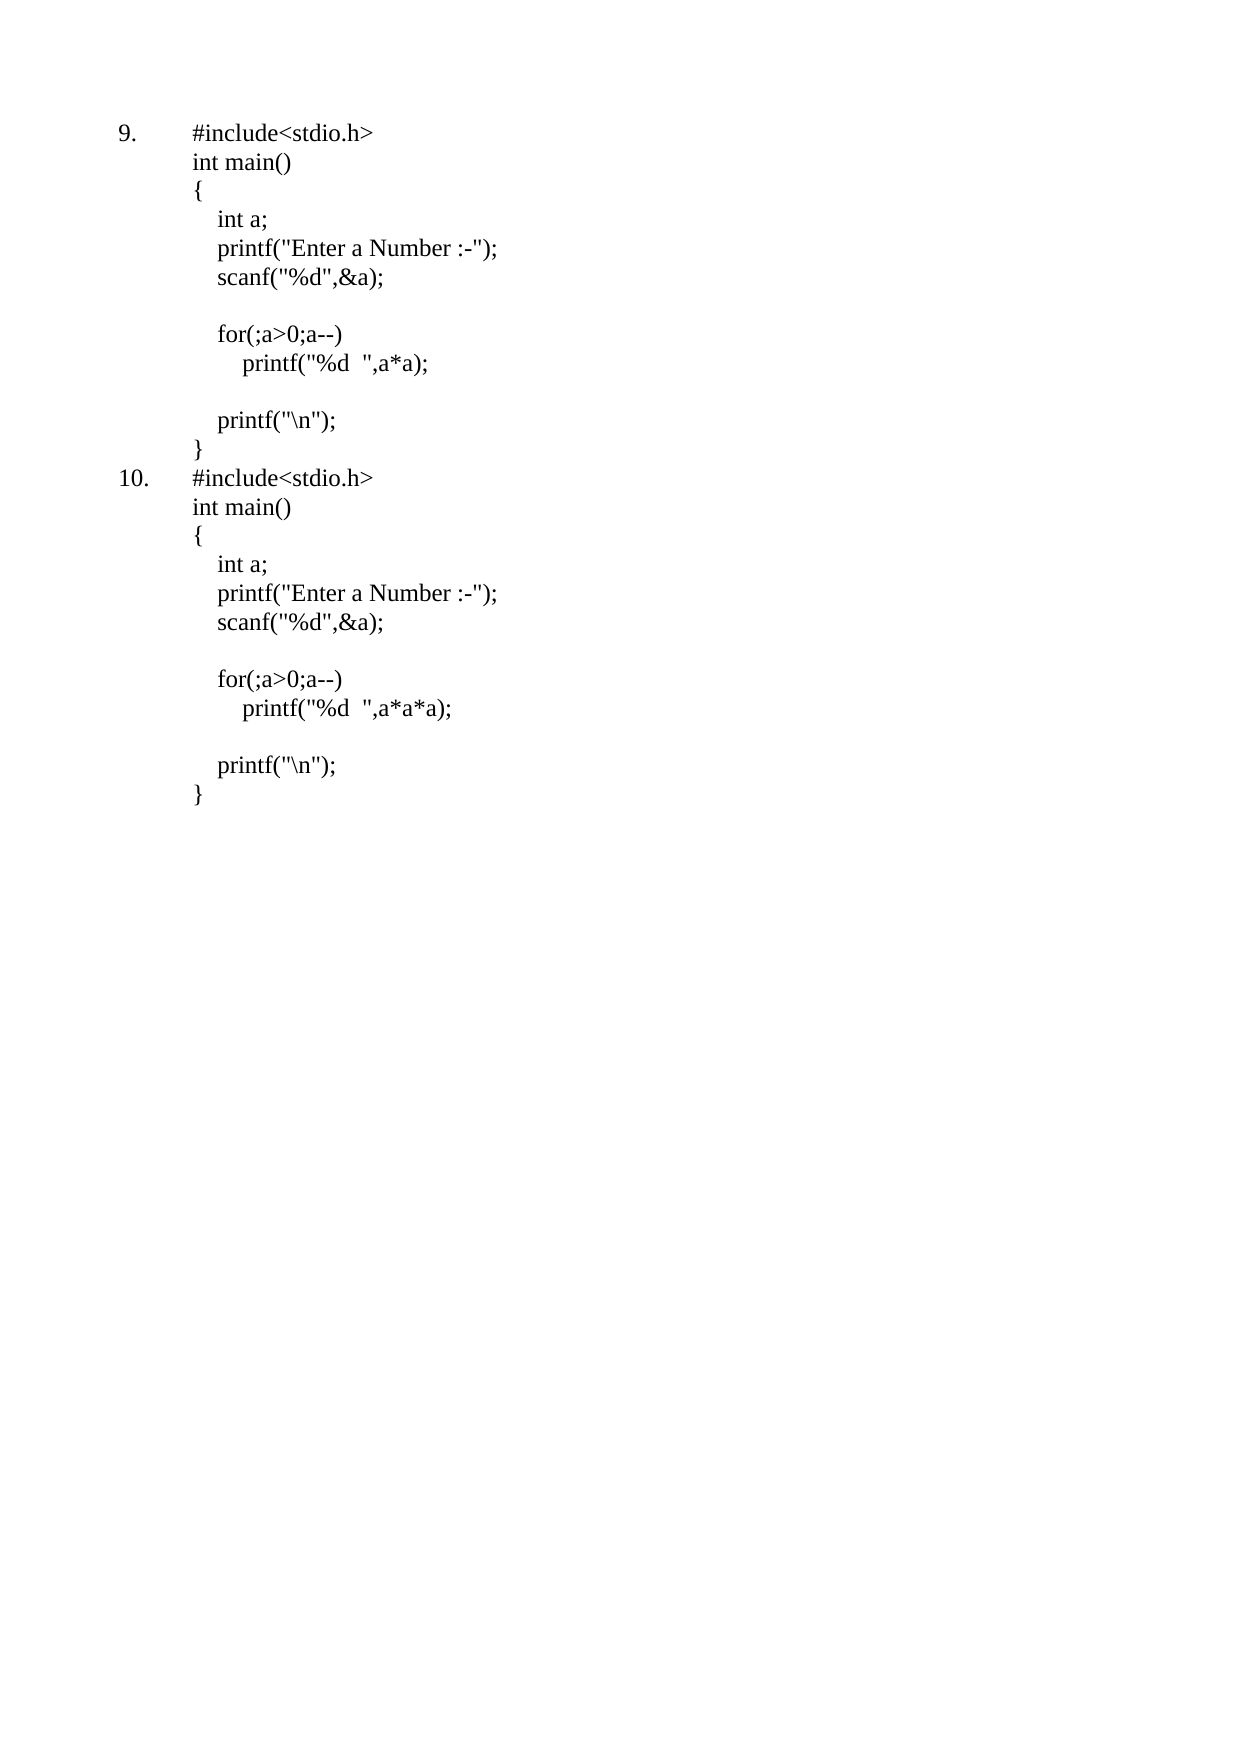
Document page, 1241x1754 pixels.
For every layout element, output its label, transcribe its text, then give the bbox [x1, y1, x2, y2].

text } [118, 779, 1122, 808]
text { [118, 176, 1122, 204]
text int main() [118, 147, 1122, 176]
text scanf("%d",&a); [118, 262, 1122, 291]
text for(;a>0;a--) [118, 664, 1122, 693]
text int main() [118, 492, 1122, 521]
text for(;a>0;a--) [118, 319, 1122, 348]
text scanf("%d",&a); [118, 607, 1122, 636]
text printf("Enter a Number :-"); [118, 233, 1122, 262]
text printf("%d ",a*a); [118, 348, 1122, 377]
text } [118, 434, 1122, 463]
text printf("%d ",a*a*a); [118, 693, 1122, 722]
text 10. #include<stdio.h> [118, 463, 1122, 492]
text { [118, 521, 1122, 549]
text int a; [118, 549, 1122, 578]
text printf("Enter a Number :-"); [118, 578, 1122, 607]
text 9. #include<stdio.h> [118, 118, 1122, 147]
text printf("\n"); [118, 406, 1122, 434]
text printf("\n"); [118, 751, 1122, 779]
text int a; [118, 204, 1122, 233]
